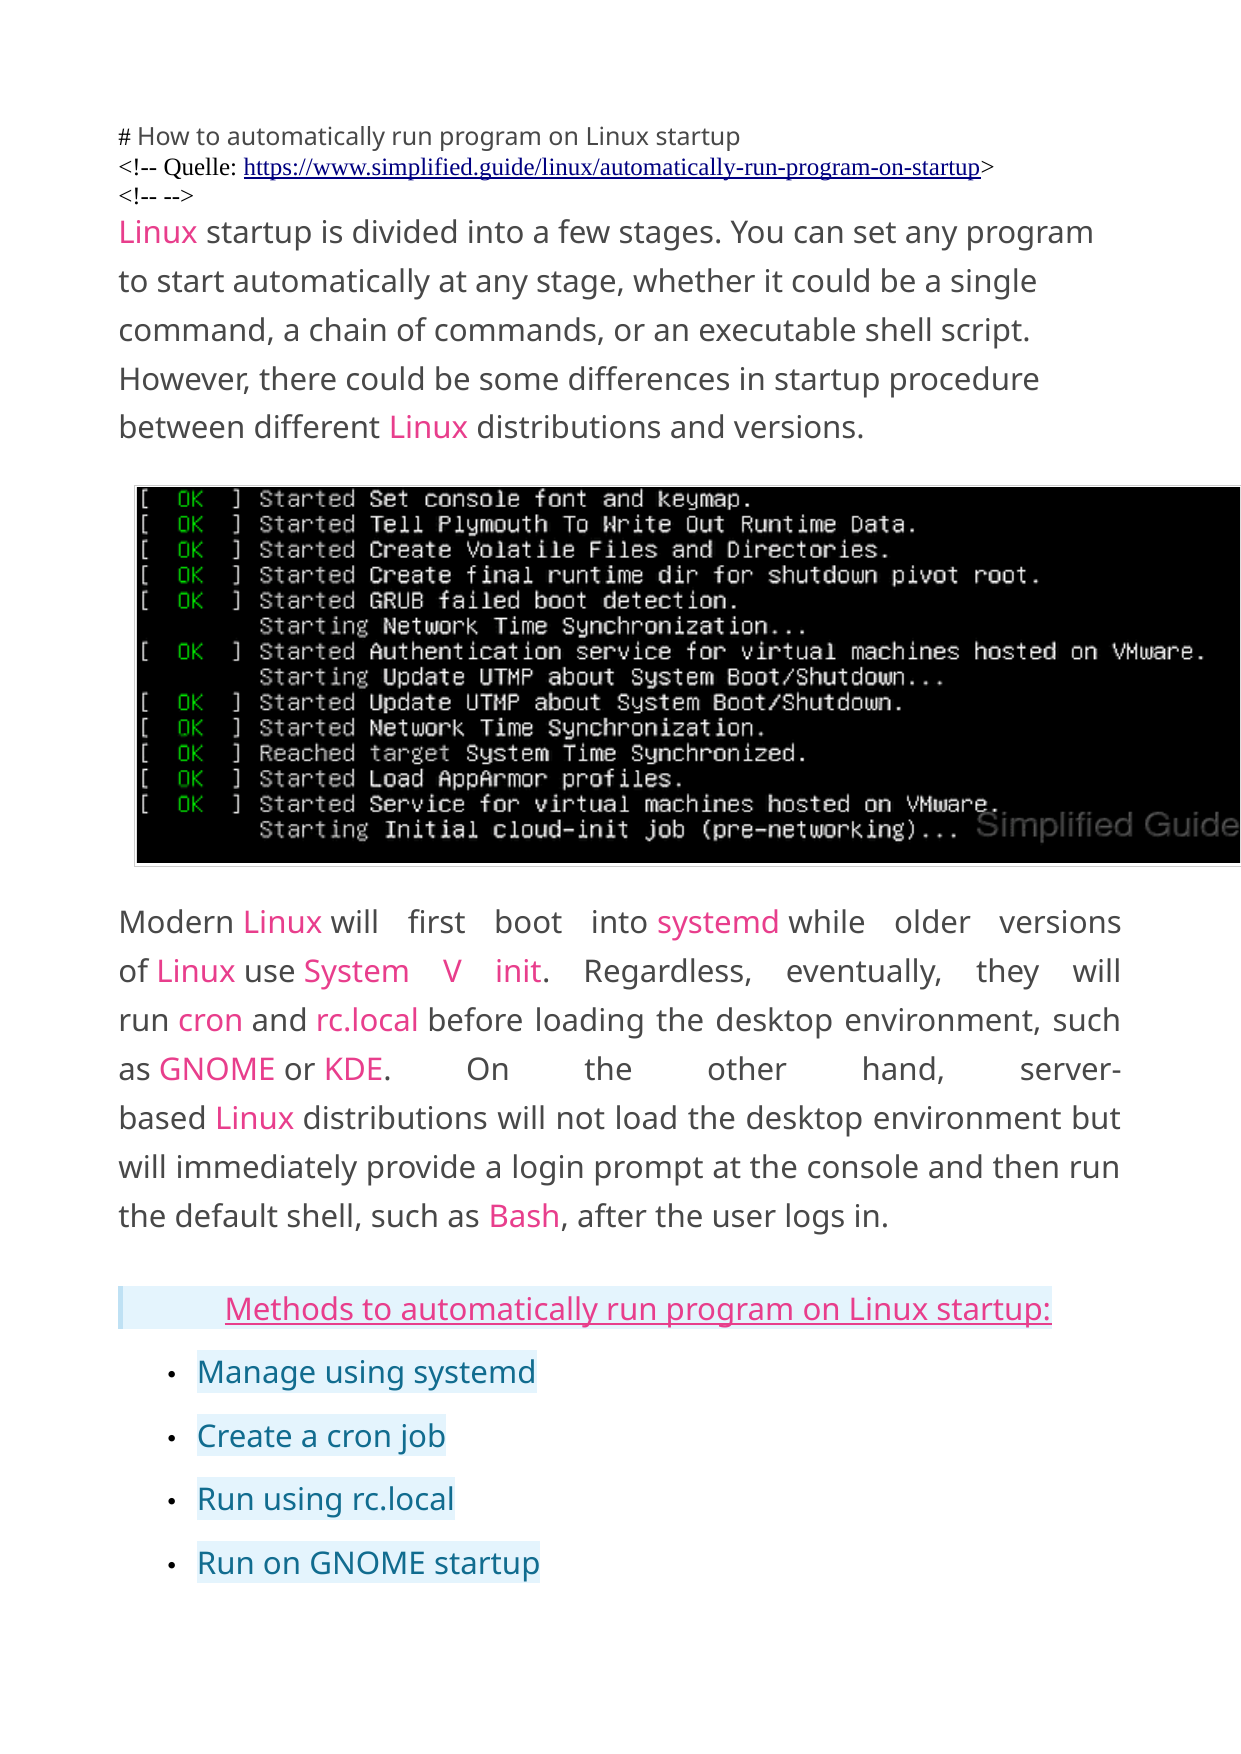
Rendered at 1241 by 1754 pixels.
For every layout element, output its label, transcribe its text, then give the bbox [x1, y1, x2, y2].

text # How to automatically run program on Linux startup [118, 118, 1122, 152]
list Run on GNOME startup [167, 1541, 1122, 1583]
list Manage using systemd [167, 1350, 1122, 1393]
text <!-- Quelle: https://www.simplified.guide/linux/automatically-run-program-on-startup> [118, 152, 1122, 181]
text <!-- --> [118, 181, 1122, 210]
text Linux startup is divided into a few stages. You can set any program to start automatically at any stage, whether it could be a single command, a chain of commands, or an executable shell script. However, there could be some differences in startup procedure between different Linux distributions and versions. [118, 210, 1122, 448]
list Create a cron job [167, 1413, 1122, 1456]
picture [136, 487, 1241, 863]
text Methods to automatically run program on Linux startup: [123, 1286, 1122, 1329]
list Run using rc.local [167, 1477, 1122, 1520]
text Modern Linux will first boot into systemd while older versions of Linux use System V init. Regardless, eventually, they will run cron and rc.local before loading the desktop environment, such as GNOME or KDE. On the other hand, server-based Linux distributions will not load the desktop environment but will immediately provide a login prompt at the console and then run the default shell, such as Bash, after the user logs in. [118, 900, 1122, 1237]
